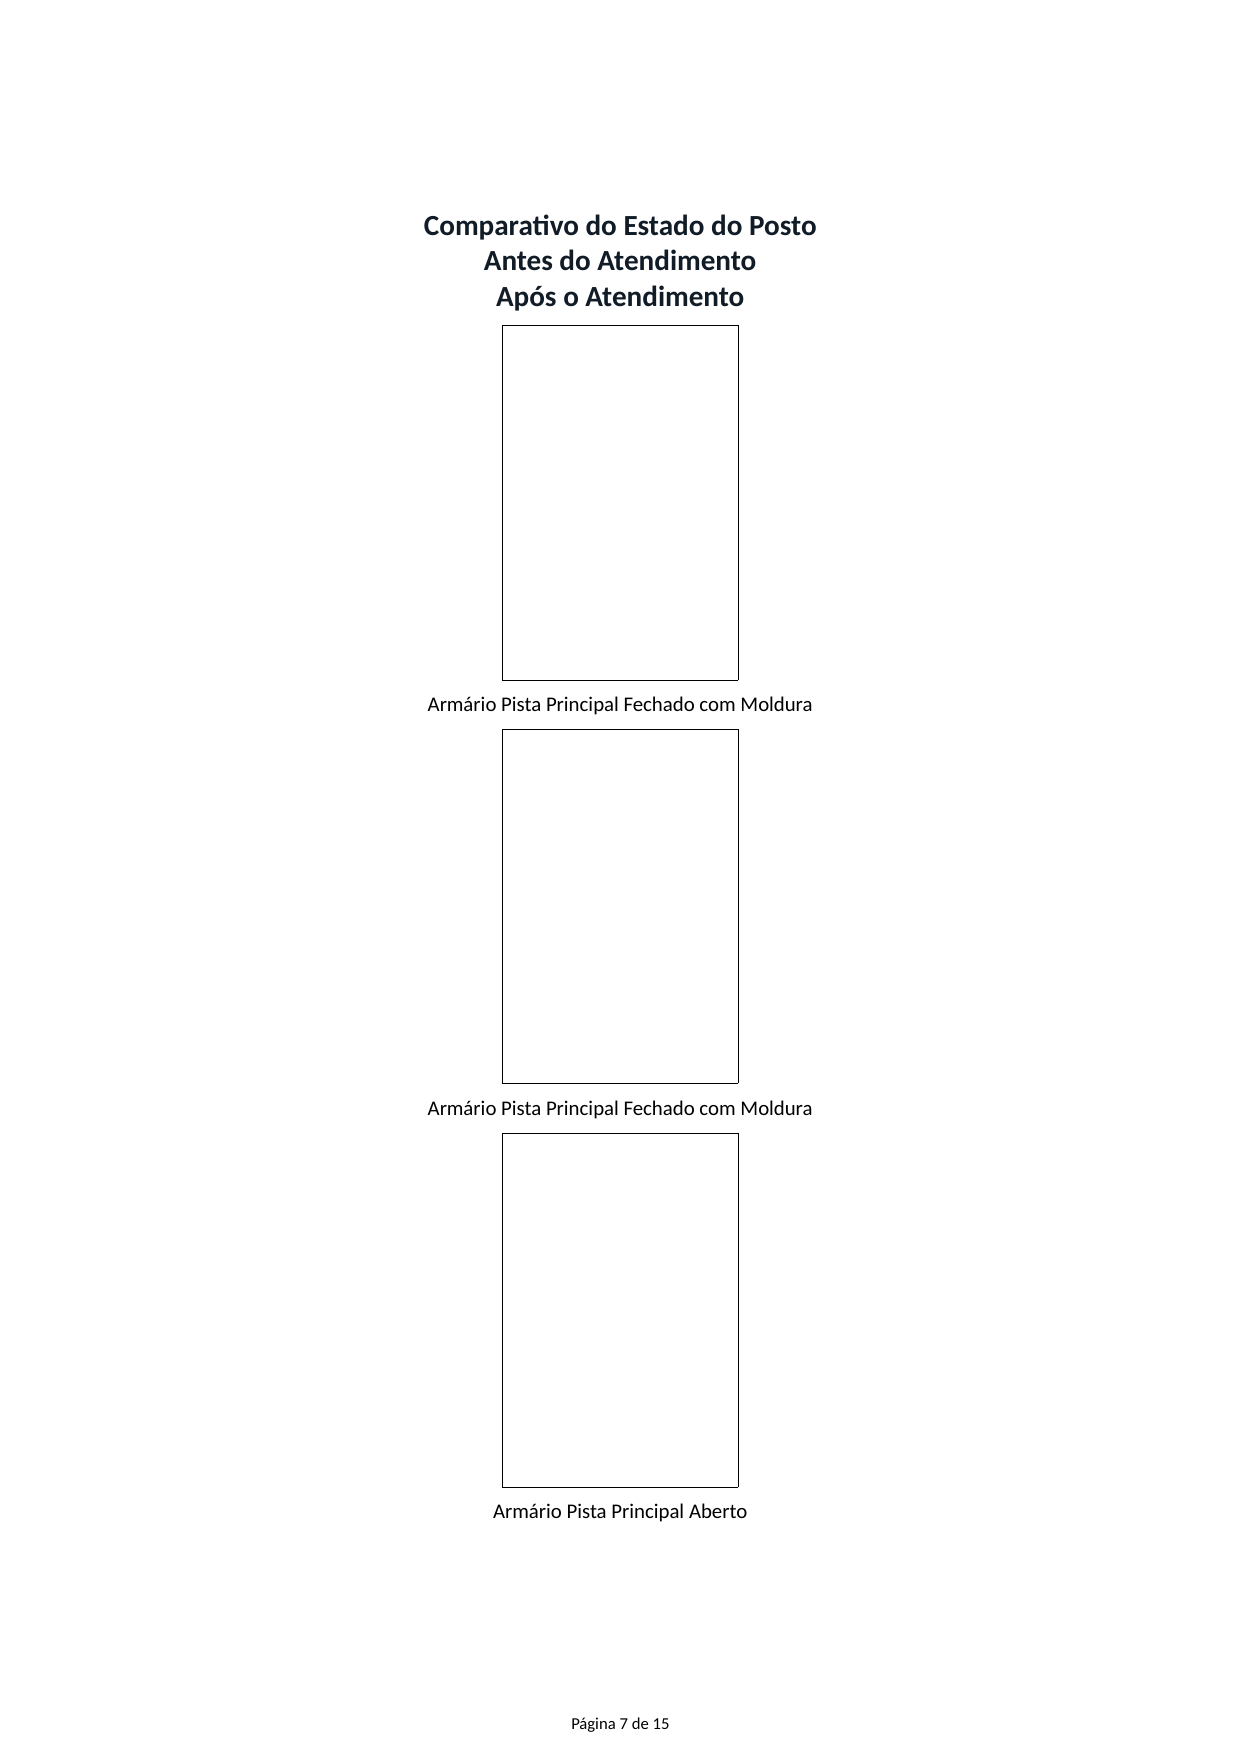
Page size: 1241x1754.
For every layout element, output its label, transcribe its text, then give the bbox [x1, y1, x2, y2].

text Comparativo do Estado do Posto [0, 207, 1240, 242]
text Armário Pista Principal Fechado com Moldura [0, 1095, 1240, 1120]
picture [0, 716, 1241, 1096]
picture [0, 313, 1241, 692]
text Antes do Atendimento [0, 242, 1240, 278]
picture [0, 1713, 1241, 1754]
text Armário Pista Principal Fechado com Moldura [0, 692, 1240, 716]
picture [0, 1120, 1241, 1499]
text Após o Atendimento [0, 278, 1240, 313]
text Armário Pista Principal Aberto [0, 1499, 1240, 1524]
